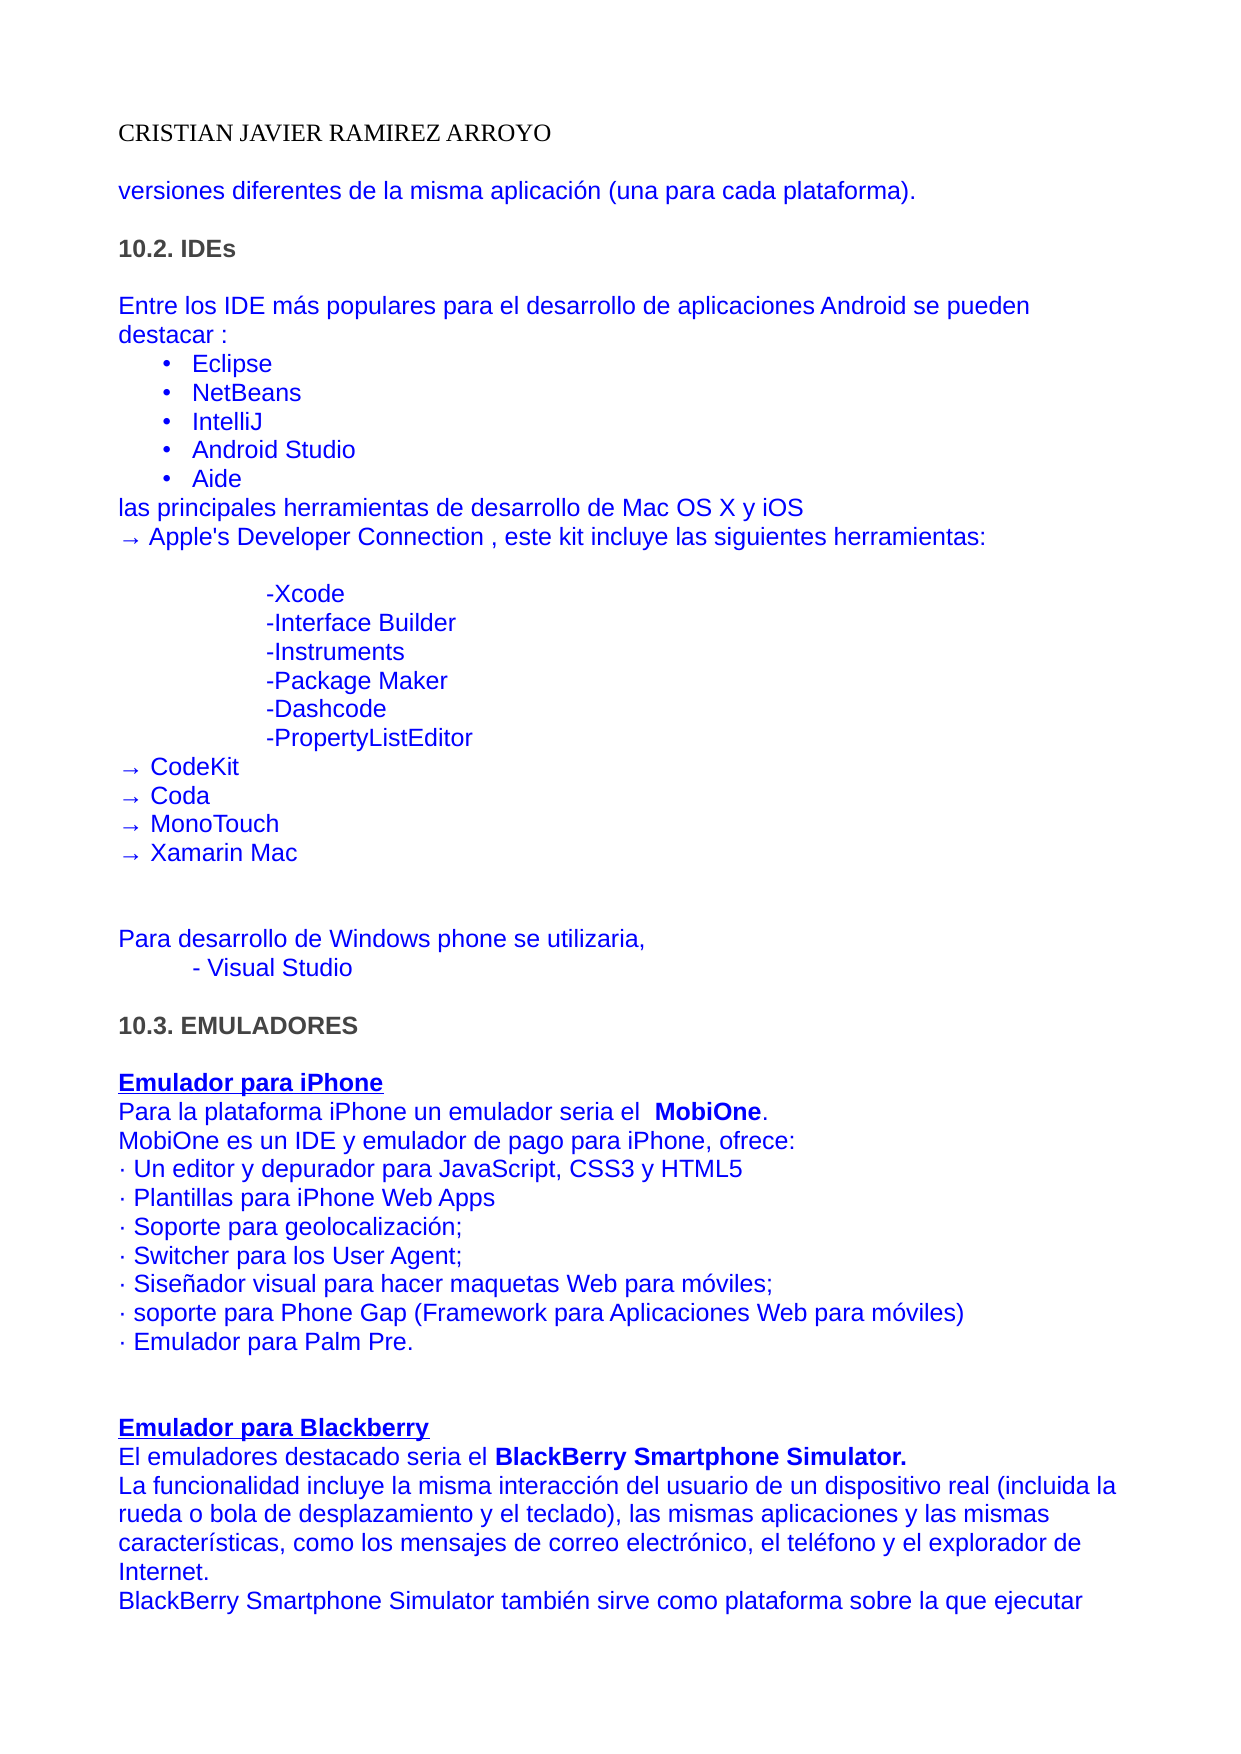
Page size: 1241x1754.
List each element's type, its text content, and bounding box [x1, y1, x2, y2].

text versiones diferentes de la misma aplicación (una para cada plataforma). [118, 176, 1122, 205]
text 10.3. EMULADORES [118, 1011, 1122, 1039]
text Emulador para iPhone [118, 1068, 1122, 1097]
text → MonoTouch [118, 809, 1122, 838]
text Entre los IDE más populares para el desarrollo de aplicaciones Android se pueden destacar : [118, 291, 1122, 349]
text -PropertyListEditor [118, 723, 1122, 752]
text · Switcher para los User Agent; [118, 1241, 1122, 1269]
text 10.2. IDEs [118, 234, 1122, 263]
text -Interface Builder [118, 608, 1122, 637]
text → CodeKit [118, 752, 1122, 781]
text · Un editor y depurador para JavaScript, CSS3 y HTML5 [118, 1154, 1122, 1183]
text -Instruments [118, 637, 1122, 666]
text → Xamarin Mac [118, 838, 1122, 867]
text las principales herramientas de desarrollo de Mac OS X y iOS [118, 493, 1122, 522]
text Para la plataforma iPhone un emulador seria el MobiOne. [118, 1097, 1122, 1126]
list Eclipse [162, 349, 1122, 378]
text → Apple's Developer Connection , este kit incluye las siguientes herramientas: [118, 522, 1122, 551]
text · Siseñador visual para hacer maquetas Web para móviles; [118, 1269, 1122, 1298]
text - Visual Studio [118, 953, 1122, 982]
text -Xcode [118, 579, 1122, 608]
text BlackBerry Smartphone Simulator también sirve como plataforma sobre la que ejecutar [118, 1586, 1122, 1614]
text · Emulador para Palm Pre. [118, 1327, 1122, 1356]
text Emulador para Blackberry [118, 1413, 1122, 1442]
list Aide [162, 464, 1122, 493]
text -Package Maker [118, 666, 1122, 694]
list Android Studio [162, 435, 1122, 464]
text La funcionalidad incluye la misma interacción del usuario de un dispositivo real (incluida la rueda o bola de desplazamiento y el teclado), las mismas aplicaciones y las mismas características, como los mensajes de correo electrónico, el teléfono y el explorador de Internet. [118, 1471, 1122, 1586]
list NetBeans [162, 378, 1122, 407]
text El emuladores destacado seria el BlackBerry Smartphone Simulator. [118, 1442, 1122, 1471]
text → Coda [118, 781, 1122, 809]
text · Plantillas para iPhone Web Apps [118, 1183, 1122, 1212]
text -Dashcode [118, 694, 1122, 723]
list IntelliJ [162, 407, 1122, 435]
text Para desarrollo de Windows phone se utilizaria, [118, 924, 1122, 953]
text MobiOne es un IDE y emulador de pago para iPhone, ofrece: [118, 1126, 1122, 1154]
text · Soporte para geolocalización; [118, 1212, 1122, 1241]
text · soporte para Phone Gap (Framework para Aplicaciones Web para móviles) [118, 1298, 1122, 1327]
